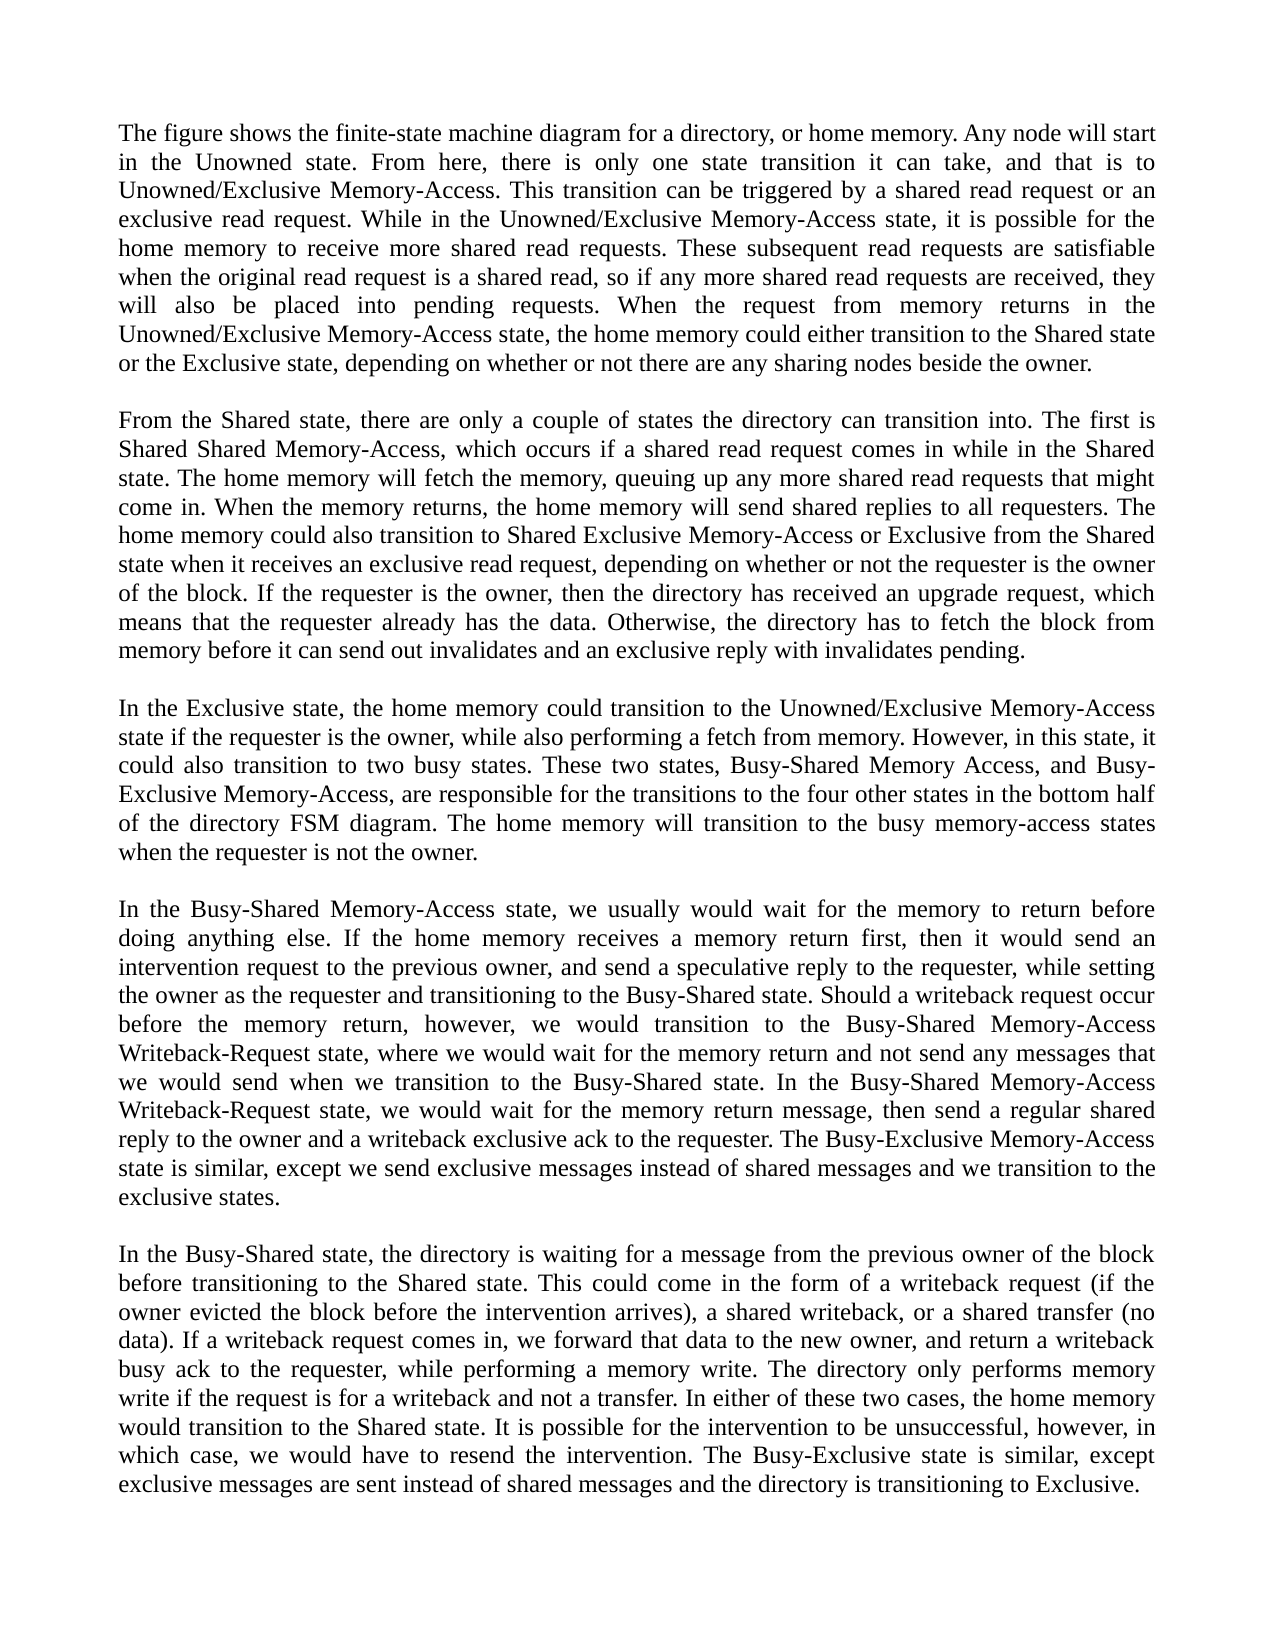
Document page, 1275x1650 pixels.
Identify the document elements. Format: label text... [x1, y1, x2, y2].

text From the Shared state, there are only a couple of states the directory can transition into. The first is Shared Shared Memory-Access, which occurs if a shared read request comes in while in the Shared state. The home memory will fetch the memory, queuing up any more shared read requests that might come in. When the memory returns, the home memory will send shared replies to all requesters. The home memory could also transition to Shared Exclusive Memory-Access or Exclusive from the Shared state when it receives an exclusive read request, depending on whether or not the requester is the owner of the block. If the requester is the owner, then the directory has received an upgrade request, which means that the requester already has the data. Otherwise, the directory has to fetch the block from memory before it can send out invalidates and an exclusive reply with invalidates pending. [118, 406, 1157, 664]
text In the Busy-Shared Memory-Access state, we usually would wait for the memory to return before doing anything else. If the home memory receives a memory return first, then it would send an intervention request to the previous owner, and send a speculative reply to the requester, while setting the owner as the requester and transitioning to the Busy-Shared state. Should a writeback request occur before the memory return, however, we would transition to the Busy-Shared Memory-Access Writeback-Request state, where we would wait for the memory return and not send any messages that we would send when we transition to the Busy-Shared state. In the Busy-Shared Memory-Access Writeback-Request state, we would wait for the memory return message, then send a regular shared reply to the owner and a writeback exclusive ack to the requester. The Busy-Exclusive Memory-Access state is similar, except we send exclusive messages instead of shared messages and we transition to the exclusive states. [118, 894, 1157, 1211]
text In the Exclusive state, the home memory could transition to the Unowned/Exclusive Memory-Access state if the requester is the owner, while also performing a fetch from memory. However, in this state, it could also transition to two busy states. These two states, Busy-Shared Memory Access, and Busy-Exclusive Memory-Access, are responsible for the transitions to the four other states in the bottom half of the directory FSM diagram. The home memory will transition to the busy memory-access states when the requester is not the owner. [118, 693, 1157, 866]
text In the Busy-Shared state, the directory is waiting for a message from the previous owner of the block before transitioning to the Shared state. This could come in the form of a writeback request (if the owner evicted the block before the intervention arrives), a shared writeback, or a shared transfer (no data). If a writeback request comes in, we forward that data to the new owner, and return a writeback busy ack to the requester, while performing a memory write. The directory only performs memory write if the request is for a writeback and not a transfer. In either of these two cases, the home memory would transition to the Shared state. It is possible for the intervention to be unsuccessful, however, in which case, we would have to resend the intervention. The Busy-Exclusive state is similar, except exclusive messages are sent instead of shared messages and the directory is transitioning to Exclusive. [118, 1239, 1157, 1498]
text The figure shows the finite-state machine diagram for a directory, or home memory. Any node will start in the Unowned state. From here, there is only one state transition it can take, and that is to Unowned/Exclusive Memory-Access. This transition can be triggered by a shared read request or an exclusive read request. While in the Unowned/Exclusive Memory-Access state, it is possible for the home memory to receive more shared read requests. These subsequent read requests are satisfiable when the original read request is a shared read, so if any more shared read requests are received, they will also be placed into pending requests. When the request from memory returns in the Unowned/Exclusive Memory-Access state, the home memory could either transition to the Shared state or the Exclusive state, depending on whether or not there are any sharing nodes beside the owner. [118, 118, 1157, 377]
